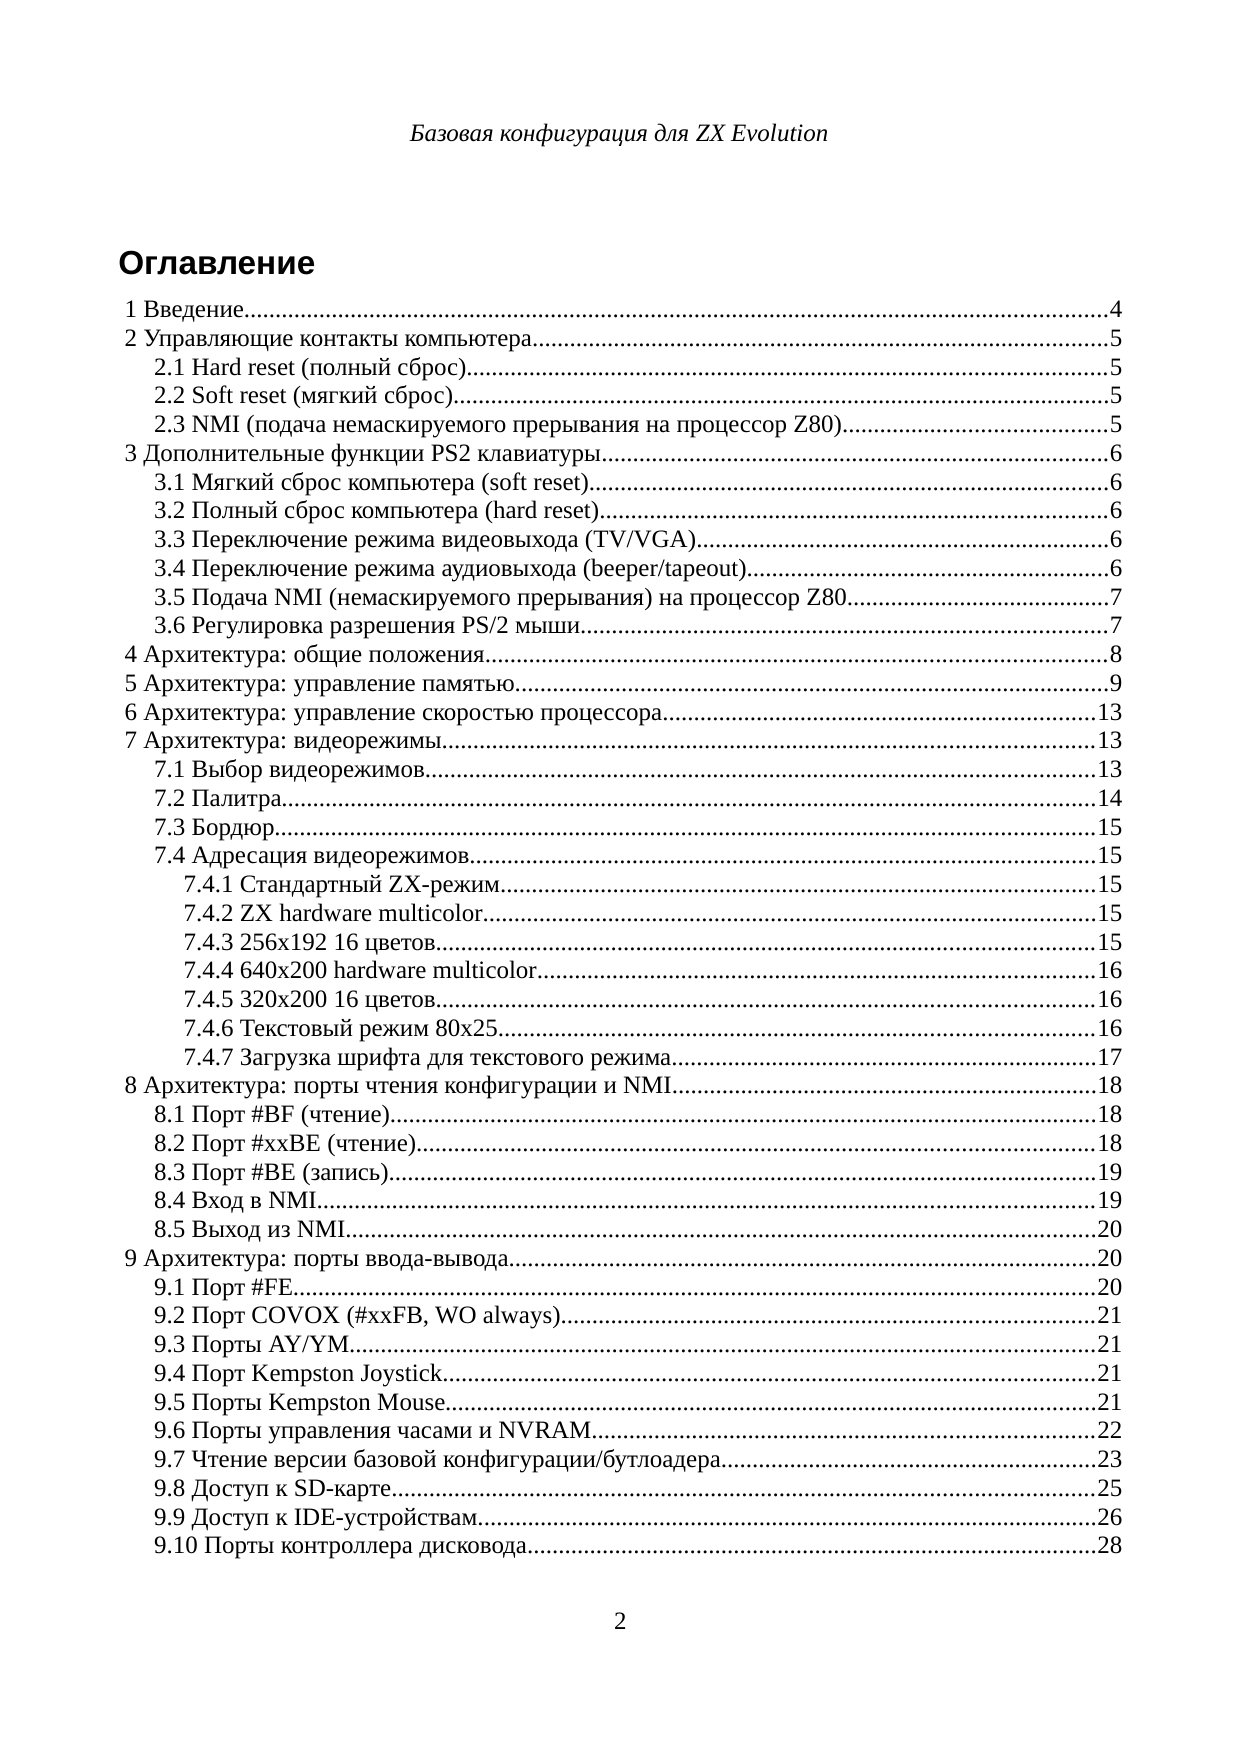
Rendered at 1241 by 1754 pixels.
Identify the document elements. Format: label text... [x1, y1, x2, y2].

text 6 Архитектура: управление скоростью процессора 13 [118, 697, 1122, 726]
text 9 Архитектура: порты ввода-вывода 20 [118, 1243, 1122, 1272]
text 9.8 Доступ к SD-карте. 25 [148, 1473, 1122, 1502]
text 8.2 Порт #xxBE (чтение) 18 [148, 1128, 1122, 1157]
text 4 Архитектура: общие положения 8 [118, 639, 1122, 668]
text 3.6 Регулировка разрешения PS/2 мыши 7 [148, 611, 1122, 639]
text 7.4.7 Загрузка шрифта для текстового режима 17 [177, 1042, 1122, 1071]
subtitle Оглавление [118, 243, 1122, 282]
text 7.4.5 320x200 16 цветов 16 [177, 984, 1122, 1013]
text 9.6 Порты управления часами и NVRAM 22 [148, 1416, 1122, 1444]
text 2.3 NMI (подача немаскируемого прерывания на процессор Z80) 5 [148, 409, 1122, 438]
text 7.4.3 256x192 16 цветов 15 [177, 927, 1122, 956]
text 1 Введение 4 [118, 294, 1122, 323]
text 8.5 Выход из NMI 20 [148, 1214, 1122, 1243]
text 9.10 Порты контроллера дисковода 28 [148, 1531, 1122, 1559]
text 7.1 Выбор видеорежимов 13 [148, 754, 1122, 783]
text 2.1 Hard reset (полный сброс) 5 [148, 352, 1122, 381]
text 7.4.1 Стандартный ZX-режим 15 [177, 869, 1122, 898]
text 3.4 Переключение режима аудиовыхода (beeper/tapeout) 6 [148, 553, 1122, 582]
text 9.4 Порт Kempston Joystick 21 [148, 1358, 1122, 1387]
text 9.2 Порт COVOX (#xxFB, WO always) 21 [148, 1301, 1122, 1329]
text 5 Архитектура: управление памятью. 9 [118, 668, 1122, 697]
text 9.3 Порты AY/YM 21 [148, 1329, 1122, 1358]
text 7.3 Бордюр 15 [148, 812, 1122, 841]
text 8.1 Порт #BF (чтение) 18 [148, 1099, 1122, 1128]
text 2.2 Soft reset (мягкий сброс) 5 [148, 381, 1122, 409]
text 9.9 Доступ к IDE-устройствам. 26 [148, 1502, 1122, 1531]
text 3.3 Переключение режима видеовыхода (TV/VGA) 6 [148, 524, 1122, 553]
text 7.4.4 640x200 hardware multicolor 16 [177, 956, 1122, 984]
text 7.2 Палитра 14 [148, 783, 1122, 812]
text 7.4.2 ZX hardware multicolor 15 [177, 898, 1122, 927]
text 8 Архитектура: порты чтения конфигурации и NMI 18 [118, 1071, 1122, 1099]
text 7.4 Адресация видеорежимов 15 [148, 841, 1122, 869]
text 3.1 Мягкий сброс компьютера (soft reset) 6 [148, 467, 1122, 496]
text 3.5 Подача NMI (немаскируемого прерывания) на процессор Z80 7 [148, 582, 1122, 611]
text 9.7 Чтение версии базовой конфигурации/бутлоадера. 23 [148, 1444, 1122, 1473]
text 3 Дополнительные функции PS2 клавиатуры 6 [118, 438, 1122, 467]
text 9.1 Порт #FE 20 [148, 1272, 1122, 1301]
text 7.4.6 Текстовый режим 80x25 16 [177, 1013, 1122, 1042]
text 8.4 Вход в NMI 19 [148, 1186, 1122, 1214]
text 3.2 Полный сброс компьютера (hard reset) 6 [148, 496, 1122, 524]
text 2 Управляющие контакты компьютера 5 [118, 323, 1122, 352]
text 9.5 Порты Kempston Mouse 21 [148, 1387, 1122, 1416]
text 8.3 Порт #BE (запись) 19 [148, 1157, 1122, 1186]
text 7 Архитектура: видеорежимы 13 [118, 726, 1122, 754]
